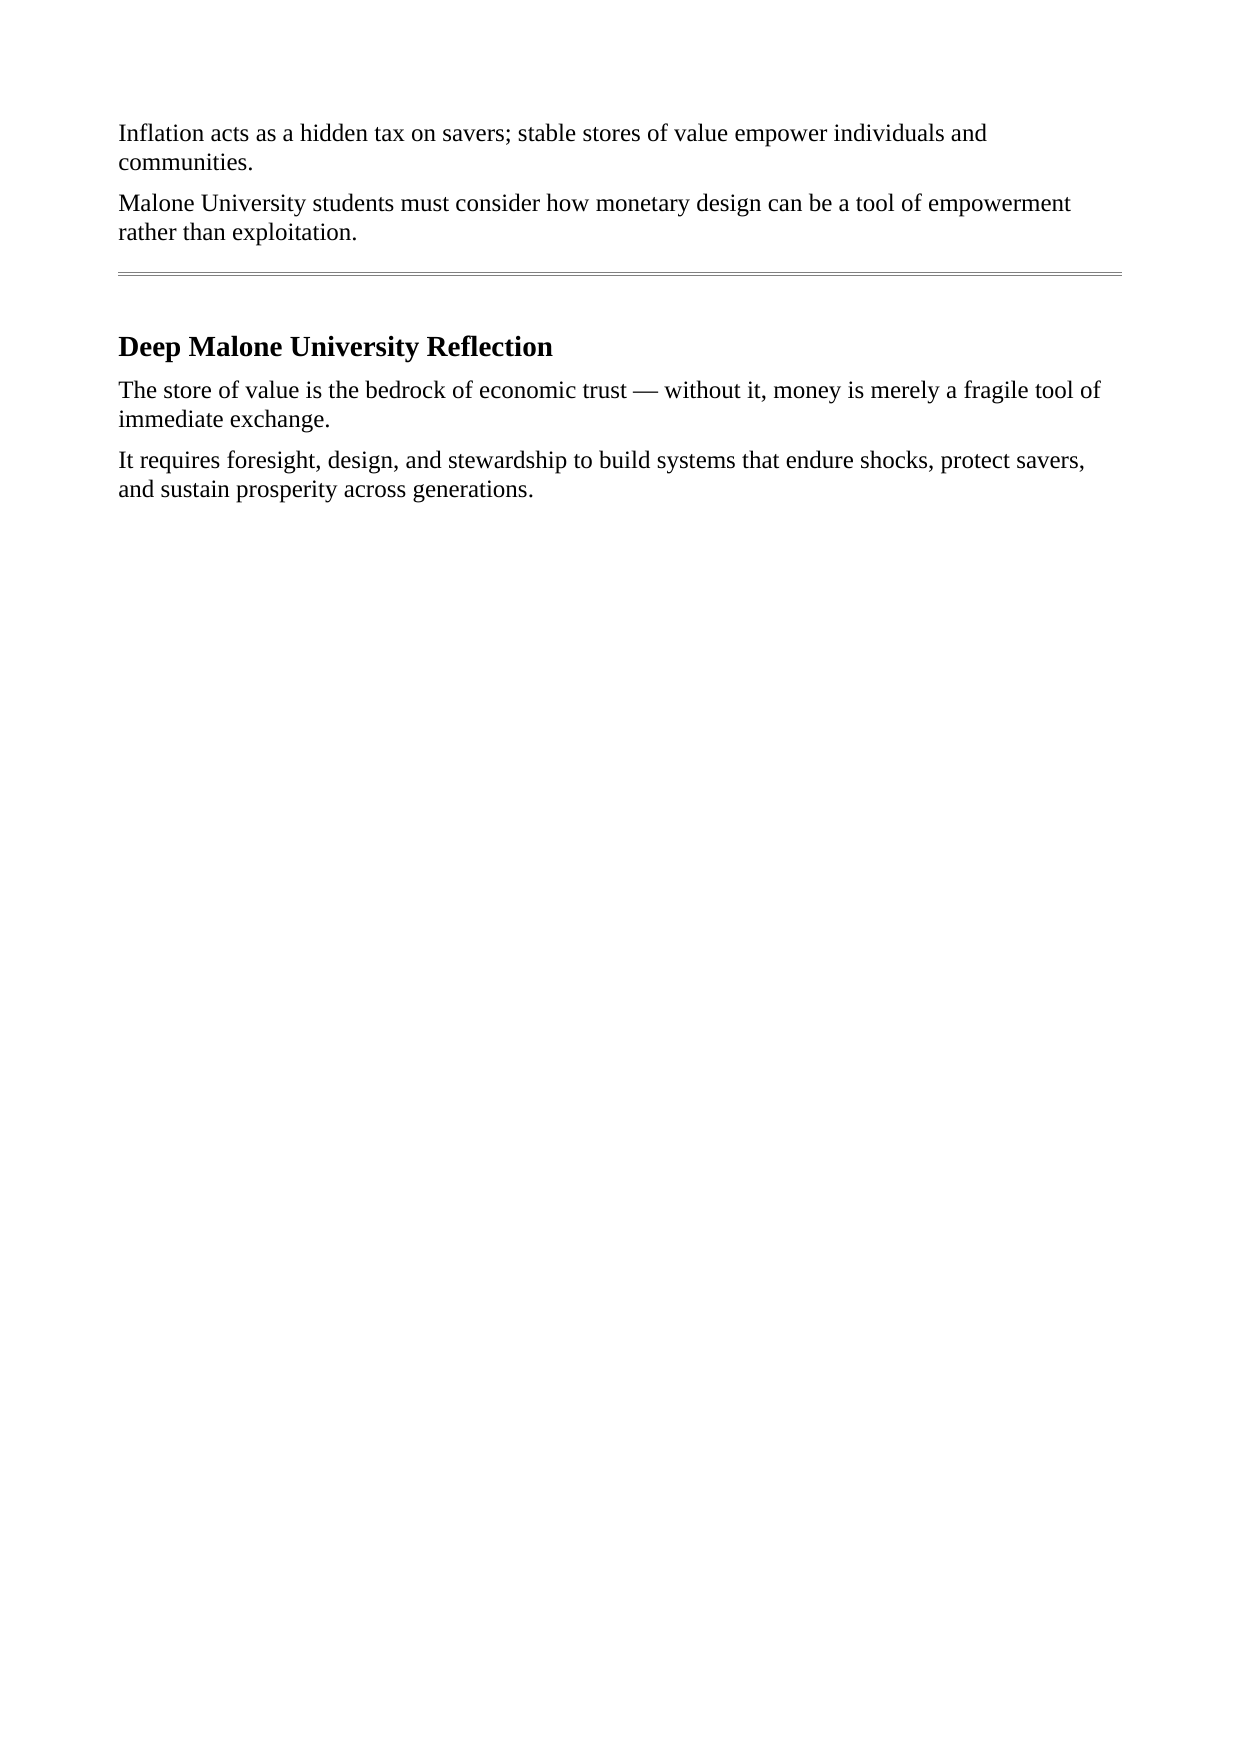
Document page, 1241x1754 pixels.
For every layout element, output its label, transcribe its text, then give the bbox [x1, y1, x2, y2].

text Inflation acts as a hidden tax on savers; stable stores of value empower individuals and communities. [118, 118, 1122, 176]
text It requires foresight, design, and stewardship to build systems that endure shocks, protect savers, and sustain prosperity across generations. [118, 445, 1122, 503]
text Malone University students must consider how monetary design can be a tool of empowerment rather than exploitation. [118, 188, 1122, 246]
text The store of value is the bedrock of economic trust — without it, money is merely a fragile tool of immediate exchange. [118, 375, 1122, 433]
subtitle Deep Malone University Reflection [118, 329, 1122, 363]
